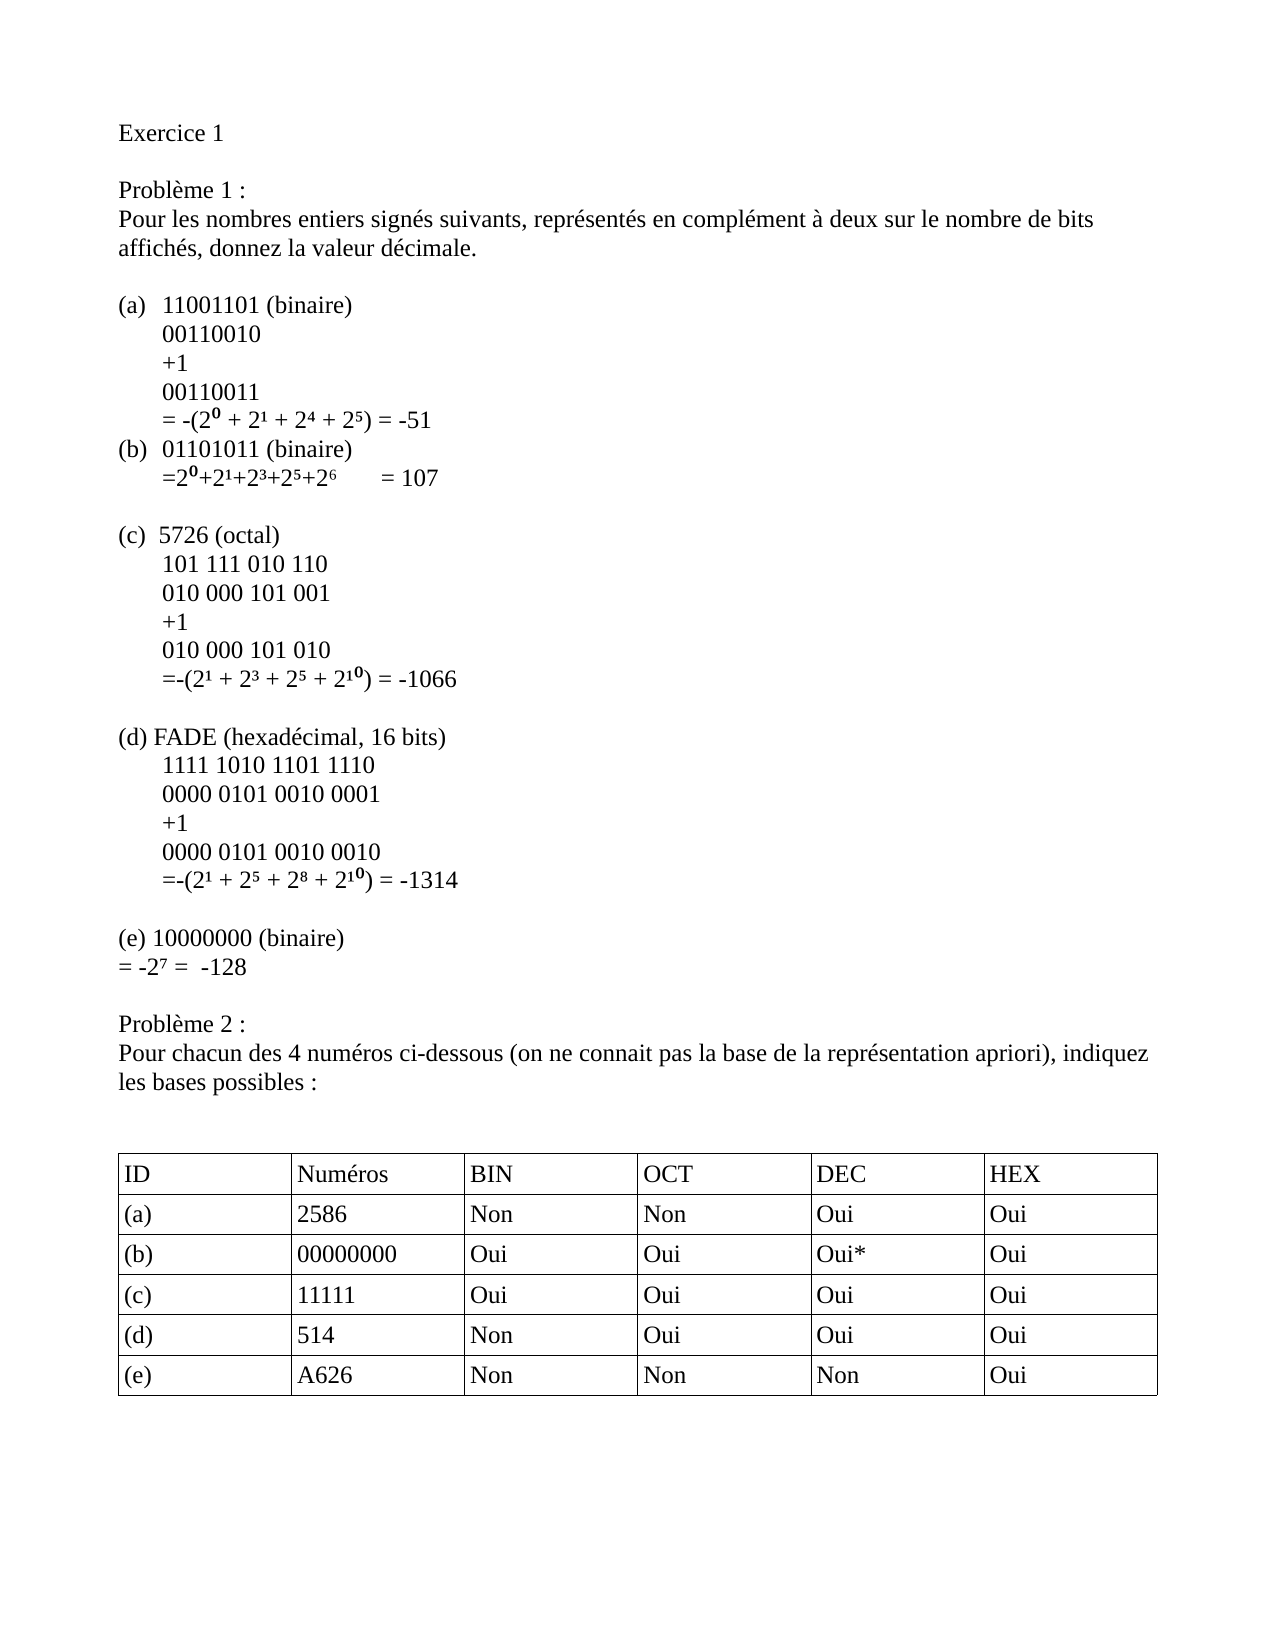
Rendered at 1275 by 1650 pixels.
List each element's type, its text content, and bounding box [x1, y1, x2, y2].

text = -(2⁰ + 2¹ + 2⁴ + 2⁵) = -51 [118, 406, 1157, 434]
table_cell Oui [985, 1315, 1157, 1355]
table_header Numéros [292, 1154, 464, 1193]
table_cell Oui [638, 1315, 811, 1355]
table_cell Non [638, 1356, 811, 1395]
text 010 000 101 001 [118, 578, 1157, 607]
text 0000 0101 0010 0010 [118, 837, 1157, 866]
table_cell Oui [985, 1356, 1157, 1395]
table_cell Oui [465, 1235, 637, 1274]
table_cell Non [465, 1195, 637, 1234]
table_cell Oui [985, 1195, 1157, 1234]
table_cell Non [812, 1356, 984, 1395]
text 00110011 [118, 377, 1157, 406]
table_cell Oui [465, 1275, 637, 1314]
table_cell Oui [638, 1275, 811, 1314]
table_header BIN [465, 1154, 637, 1193]
table_cell 11111 [292, 1275, 464, 1314]
text (a) 11001101 (binaire) [118, 291, 1157, 319]
text =-(2¹ + 2⁵ + 2⁸ + 2¹⁰) = -1314 [118, 866, 1157, 894]
table_header HEX [985, 1154, 1157, 1193]
text 101 111 010 110 [118, 549, 1157, 578]
table_cell (b) [119, 1235, 291, 1274]
text +1 [118, 348, 1157, 377]
text 0000 0101 0010 0001 [118, 779, 1157, 808]
text = -2⁷ = -128 [118, 952, 1157, 981]
table_header OCT [638, 1154, 811, 1193]
table_cell Oui [985, 1235, 1157, 1274]
text Problème 1 : [118, 176, 1157, 204]
text (b) 01101011 (binaire) [118, 434, 1157, 463]
text =2⁰+2¹+2³+2⁵+2⁶ = 107 [118, 463, 1157, 492]
text Pour chacun des 4 numéros ci-dessous (on ne connait pas la base de la représentation apriori), indiquez les bases possibles : [118, 1038, 1157, 1096]
table_cell A626 [292, 1356, 464, 1395]
text Pour les nombres entiers signés suivants, représentés en complément à deux sur le nombre de bits affichés, donnez la valeur décimale. [118, 204, 1157, 262]
table_header ID [119, 1154, 291, 1193]
text 00110010 [118, 319, 1157, 348]
text +1 [118, 607, 1157, 636]
table_cell 00000000 [292, 1235, 464, 1274]
table_cell Oui [985, 1275, 1157, 1314]
text (d) FADE (hexadécimal, 16 bits) [118, 722, 1157, 751]
table_cell Oui* [812, 1235, 984, 1274]
text +1 [118, 808, 1157, 837]
table_cell 2586 [292, 1195, 464, 1234]
table_cell Oui [812, 1195, 984, 1234]
text 010 000 101 010 [118, 636, 1157, 664]
table_cell (e) [119, 1356, 291, 1395]
text (c) 5726 (octal) [118, 521, 1157, 549]
table_cell Oui [638, 1235, 811, 1274]
text =-(2¹ + 2³ + 2⁵ + 2¹⁰) = -1066 [118, 664, 1157, 693]
table_cell (d) [119, 1315, 291, 1355]
text (e) 10000000 (binaire) [118, 923, 1157, 952]
table_cell Non [465, 1356, 637, 1395]
table_cell Non [465, 1315, 637, 1355]
table_cell Oui [812, 1315, 984, 1355]
table_cell (a) [119, 1195, 291, 1234]
table_header DEC [812, 1154, 984, 1193]
table_cell (c) [119, 1275, 291, 1314]
table_cell 514 [292, 1315, 464, 1355]
table_cell Non [638, 1195, 811, 1234]
text Exercice 1 [118, 118, 1157, 147]
table_cell Oui [812, 1275, 984, 1314]
text 1111 1010 1101 1110 [118, 751, 1157, 779]
text Problème 2 : [118, 1009, 1157, 1038]
